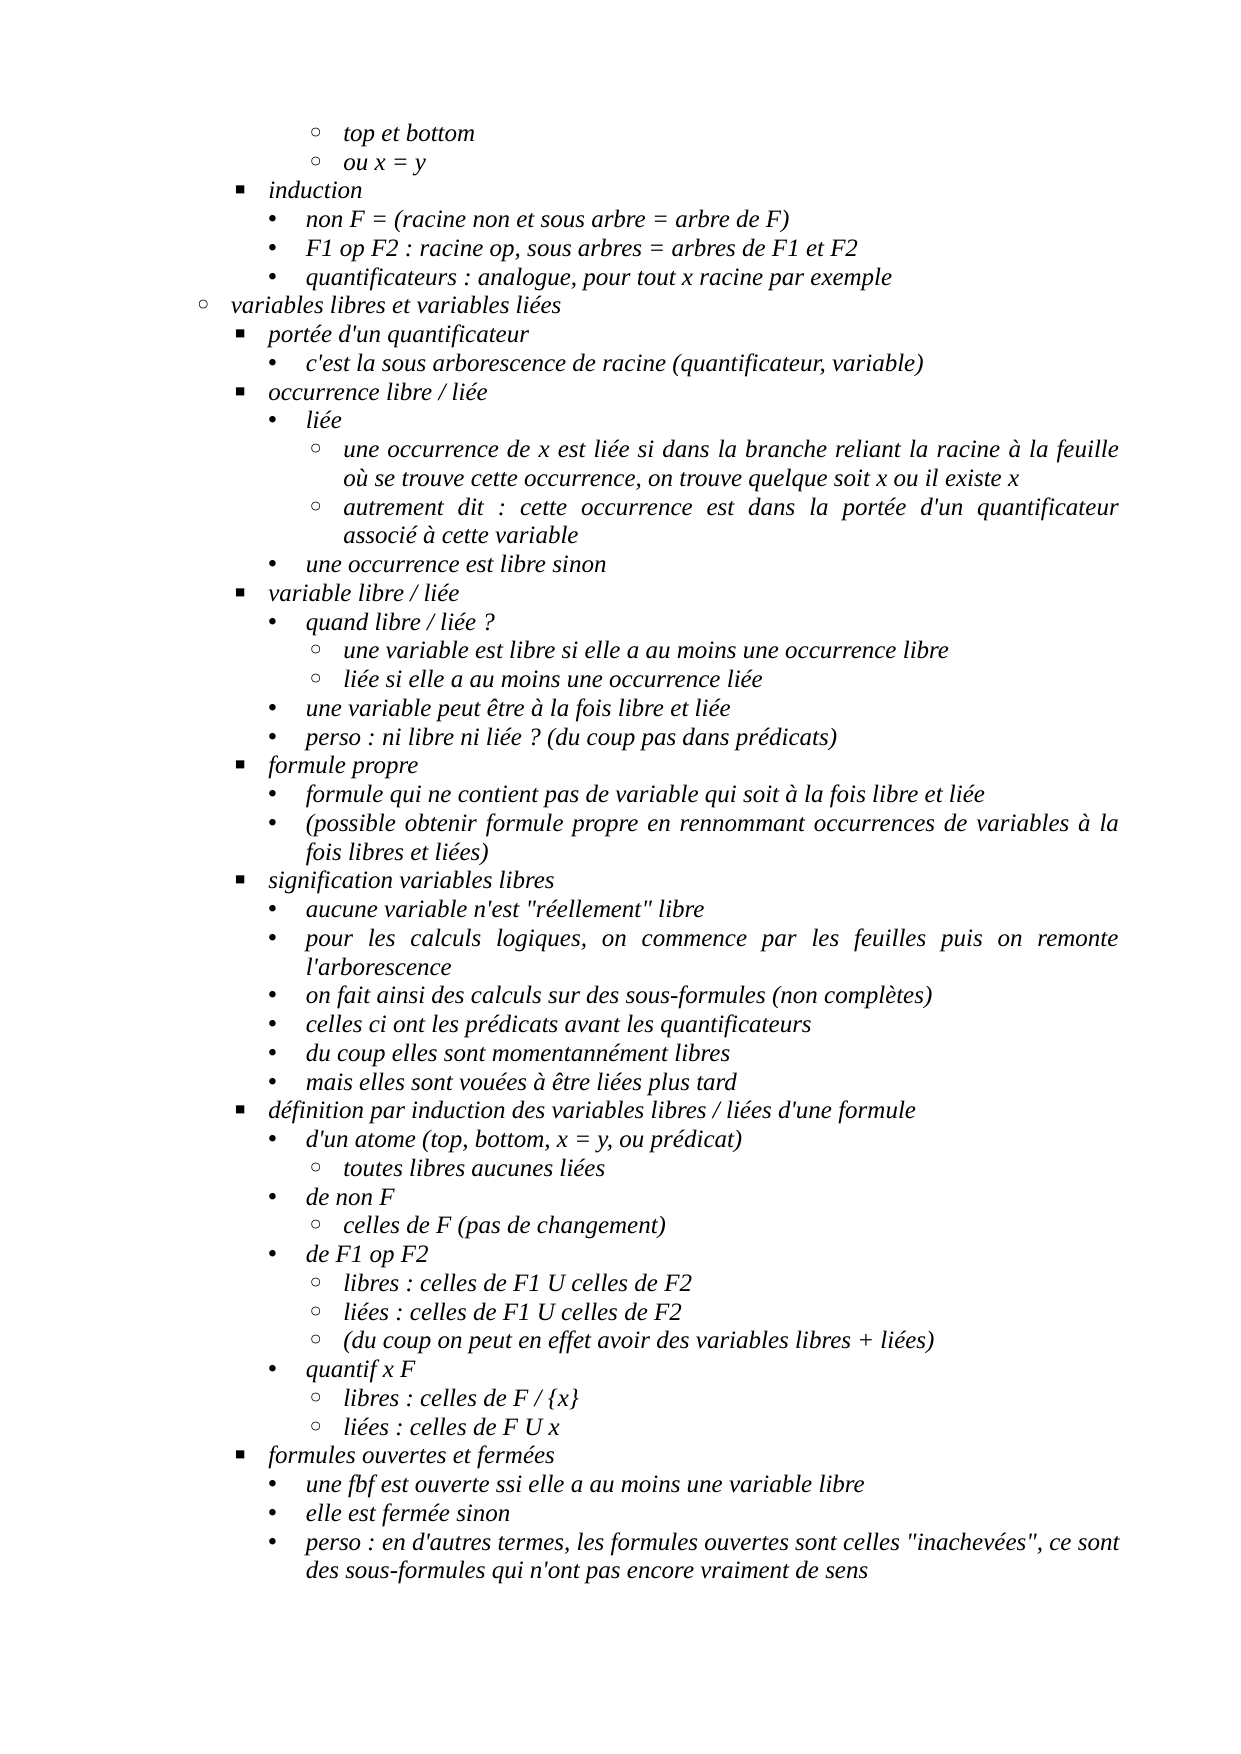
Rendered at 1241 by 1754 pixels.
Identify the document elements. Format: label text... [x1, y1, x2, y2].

list formule propre [231, 751, 1122, 779]
list de non F [268, 1182, 1122, 1211]
list c'est la sous arborescence de racine (quantificateur, variable) [268, 348, 1122, 377]
list quantif x F [268, 1354, 1122, 1383]
list une variable peut être à la fois libre et liée [268, 693, 1122, 722]
list pour les calculs logiques, on commence par les feuilles puis on remonte l'arborescence [268, 923, 1122, 981]
list elle est fermée sinon [268, 1498, 1122, 1527]
list celles de F (pas de changement) [306, 1211, 1122, 1239]
list liées : celles de F1 U celles de F2 [306, 1297, 1122, 1326]
list variable libre / liée [231, 578, 1122, 607]
list top et bottom [306, 118, 1122, 147]
list liées : celles de F U x [306, 1412, 1122, 1441]
list du coup elles sont momentannément libres [268, 1038, 1122, 1067]
list définition par induction des variables libres / liées d'une formule [231, 1096, 1122, 1124]
list de F1 op F2 [268, 1239, 1122, 1268]
list une occurrence est libre sinon [268, 549, 1122, 578]
list quantificateurs : analogue, pour tout x racine par exemple [268, 262, 1122, 291]
list on fait ainsi des calculs sur des sous-formules (non complètes) [268, 981, 1122, 1009]
list liée [268, 406, 1122, 434]
list perso : en d'autres termes, les formules ouvertes sont celles "inachevées", ce sont des sous-formules qui n'ont pas encore vraiment de sens [268, 1527, 1122, 1584]
list formule qui ne contient pas de variable qui soit à la fois libre et liée [268, 779, 1122, 808]
list portée d'un quantificateur [231, 319, 1122, 348]
list non F = (racine non et sous arbre = arbre de F) [268, 204, 1122, 233]
list autrement dit : cette occurrence est dans la portée d'un quantificateur associé à cette variable [306, 492, 1122, 549]
list aucune variable n'est "réellement" libre [268, 894, 1122, 923]
list signification variables libres [231, 866, 1122, 894]
list libres : celles de F1 U celles de F2 [306, 1268, 1122, 1297]
list induction [231, 176, 1122, 204]
list variables libres et variables liées [193, 291, 1122, 319]
list (du coup on peut en effet avoir des variables libres + liées) [306, 1326, 1122, 1354]
list celles ci ont les prédicats avant les quantificateurs [268, 1009, 1122, 1038]
list occurrence libre / liée [231, 377, 1122, 406]
list d'un atome (top, bottom, x = y, ou prédicat) [268, 1124, 1122, 1153]
list formules ouvertes et fermées [231, 1441, 1122, 1469]
list mais elles sont vouées à être liées plus tard [268, 1067, 1122, 1096]
list (possible obtenir formule propre en rennommant occurrences de variables à la fois libres et liées) [268, 808, 1122, 866]
list libres : celles de F / {x} [306, 1383, 1122, 1412]
list une occurrence de x est liée si dans la branche reliant la racine à la feuille où se trouve cette occurrence, on trouve quelque soit x ou il existe x [306, 434, 1122, 492]
list liée si elle a au moins une occurrence liée [306, 664, 1122, 693]
list toutes libres aucunes liées [306, 1153, 1122, 1182]
list une variable est libre si elle a au moins une occurrence libre [306, 636, 1122, 664]
list perso : ni libre ni liée ? (du coup pas dans prédicats) [268, 722, 1122, 751]
list quand libre / liée ? [268, 607, 1122, 636]
list ou x = y [306, 147, 1122, 176]
list F1 op F2 : racine op, sous arbres = arbres de F1 et F2 [268, 233, 1122, 262]
list une fbf est ouverte ssi elle a au moins une variable libre [268, 1469, 1122, 1498]
